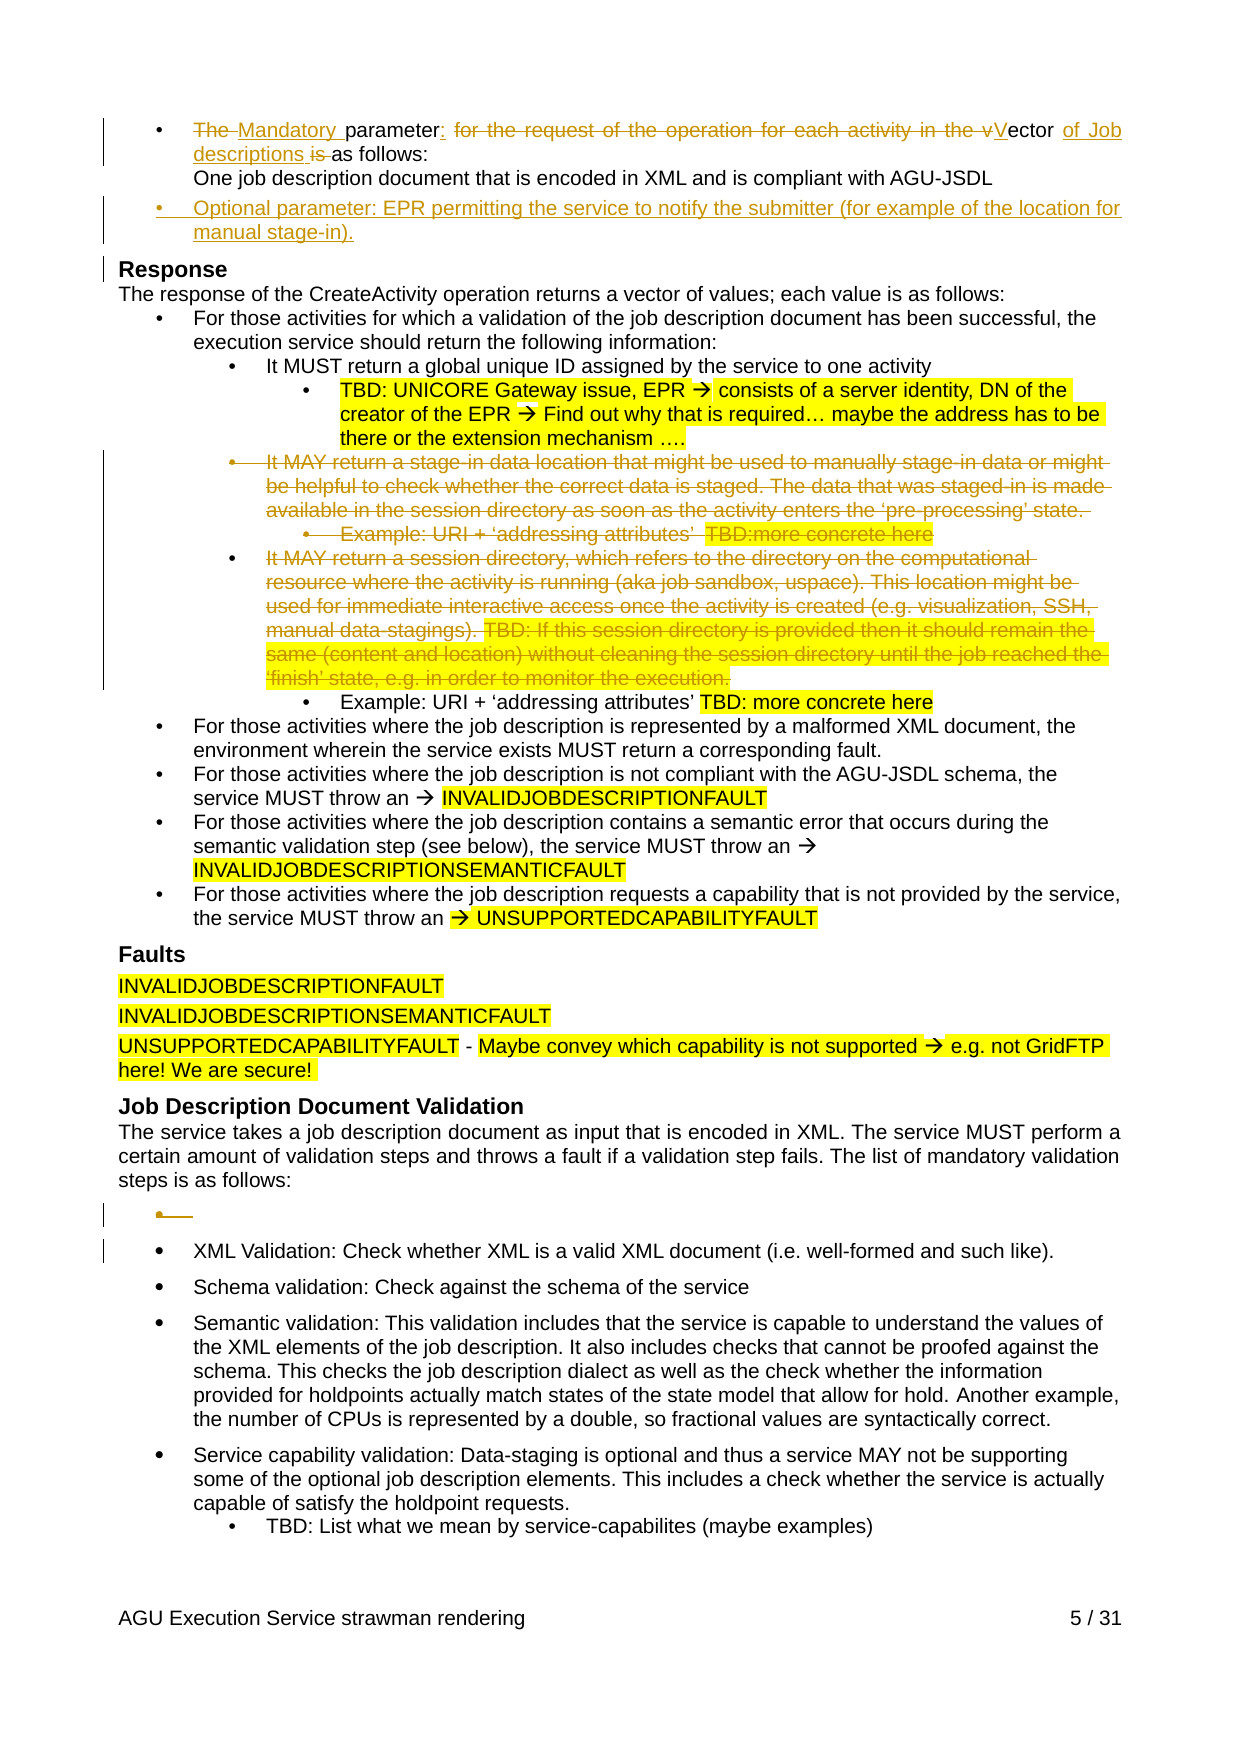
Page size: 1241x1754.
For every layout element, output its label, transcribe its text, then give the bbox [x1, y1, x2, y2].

text INVALIDJOBDESCRIPTIONFAULT [118, 974, 1122, 998]
list Optional parameter: EPR permitting the service to notify the submitter (for example of the location for [156, 196, 1122, 217]
list It MUST return a global unique ID assigned by the service to one activity [228, 354, 1113, 378]
text INVALIDJOBDESCRIPTIONSEMANTICFAULT [118, 1003, 1122, 1027]
list Example: URI + ‘addressing attributes’ TBD: more concrete here [302, 690, 1113, 714]
list For those activities where the job description is represented by a malformed XML document, the environment wherein the service exists MUST return a corresponding fault. [156, 714, 1122, 762]
list Service capability validation: Data-staging is optional and thus a service MAY not be supporting some of the optional job description elements. This includes a check whether the service is actually capable of satisfy the holdpoint requests. [156, 1442, 1122, 1514]
list For those activities where the job description is not compliant with the AGU-JSDL schema, the service MUST throw an  INVALIDJOBDESCRIPTIONFAULT [156, 762, 1122, 809]
text Job Description Document Validation [118, 1093, 1122, 1119]
list For those activities for which a validation of the job description document has been successful, the execution service should return the following information: [156, 306, 1122, 354]
list TBD: UNICORE Gateway issue, EPR  consists of a server identity, DN of the creator of the EPR  Find out why that is required… maybe the address has to be there or the extension mechanism …. [302, 378, 1113, 450]
list For those activities where the job description requests a capability that is not provided by the service, the service MUST throw an  UNSUPPORTEDCAPABILITYFAULT [156, 882, 1122, 929]
list manual stage-in). [156, 218, 1122, 244]
list Mandatory parameter: Vector of Job descriptions as follows: [156, 118, 1122, 166]
text UNSUPPORTEDCAPABILITYFAULT - Maybe convey which capability is not supported  e.g. not GridFTP here! We are secure! [118, 1033, 1122, 1081]
text Faults [118, 941, 1122, 968]
list For those activities where the job description contains a semantic error that occurs during the semantic validation step (see below), the service MUST throw an  INVALIDJOBDESCRIPTIONSEMANTICFAULT [156, 809, 1122, 882]
text The service takes a job description document as input that is encoded in XML. The service MUST perform a certain amount of validation steps and throws a fault if a validation step fails. The list of mandatory validation steps is as follows: [118, 1119, 1122, 1191]
list Semantic validation: This validation includes that the service is capable to understand the values of the XML elements of the job description. It also includes checks that cannot be proofed against the schema. This checks the job description dialect as well as the check whether the information provided for holdpoints actually match states of the state model that allow for hold. Another example, the number of CPUs is represented by a double, so fractional values are syntactically correct. [156, 1311, 1122, 1431]
text Response [118, 256, 1122, 282]
list XML Validation: Check whether XML is a valid XML document (i.e. well-formed and such like). [156, 1203, 1122, 1227]
list Schema validation: Check against the schema of the service [156, 1275, 1122, 1299]
text One job description document that is encoded in XML and is compliant with AGU-JSDL [193, 166, 1122, 190]
list TBD: List what we mean by service-capabilites (maybe examples) [228, 1514, 1113, 1538]
text The response of the CreateActivity operation returns a vector of values; each value is as follows: [118, 282, 1122, 306]
